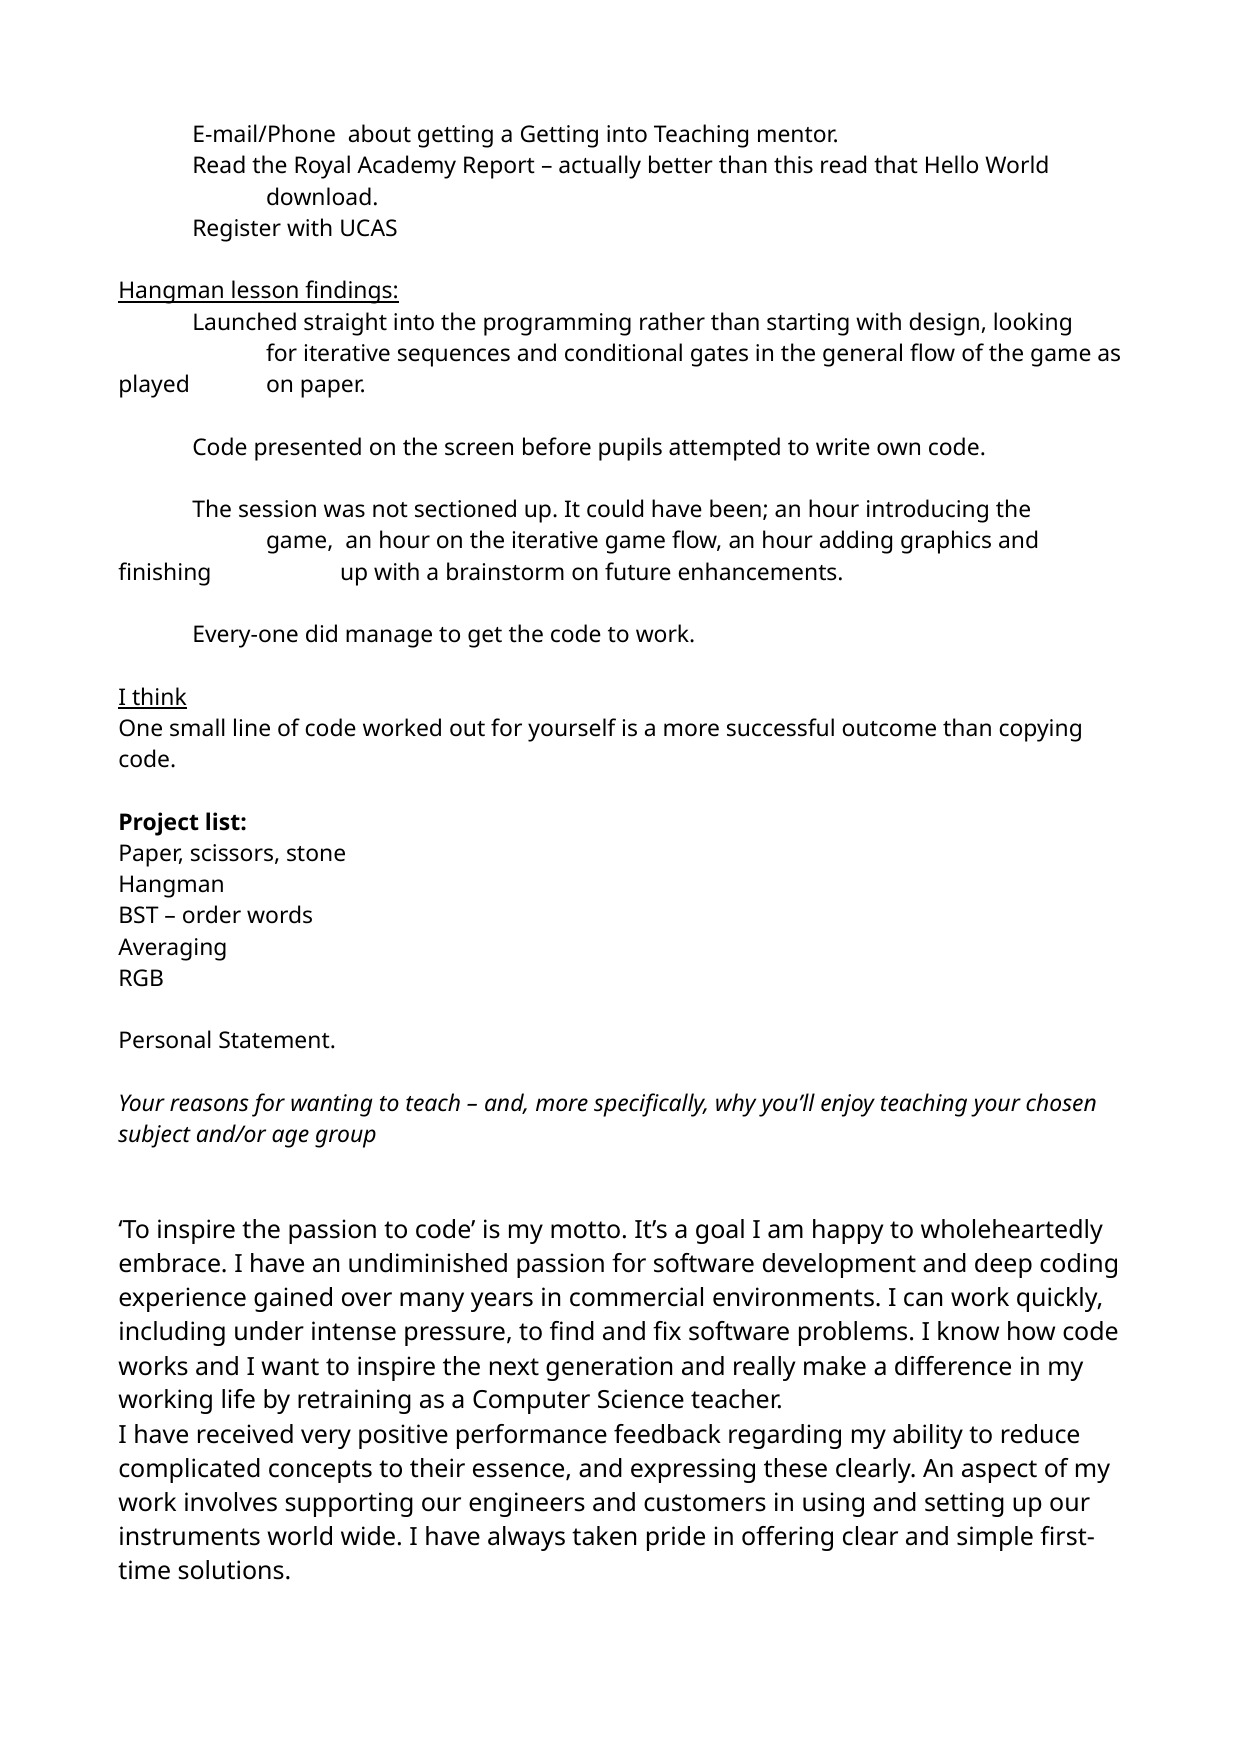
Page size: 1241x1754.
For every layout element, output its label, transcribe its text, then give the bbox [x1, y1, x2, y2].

text Code presented on the screen before pupils attempted to write own code. [118, 431, 1122, 462]
text Your reasons for wanting to teach – and, more specifically, why you’ll enjoy teaching your chosen subject and/or age group [118, 1087, 1122, 1149]
text Paper, scissors, stone [118, 837, 1122, 868]
text Project list: [118, 806, 1122, 837]
text I think [118, 681, 1122, 712]
text Hangman lesson findings: [118, 274, 1122, 306]
text Personal Statement. [118, 1024, 1122, 1056]
text E-mail/Phone about getting a Getting into Teaching mentor. [118, 118, 1122, 149]
text Read the Royal Academy Report – actually better than this read that Hello World download. [118, 149, 1122, 212]
text Averaging [118, 931, 1122, 962]
text ‘To inspire the passion to code’ is my motto. It’s a goal I am happy to wholeheartedly embrace. I have an undiminished passion for software development and deep coding experience gained over many years in commercial environments. I can work quickly, including under intense pressure, to find and fix software problems. I know how code works and I want to inspire the next generation and really make a difference in my working life by retraining as a Computer Science teacher. [118, 1212, 1122, 1416]
text RGB [118, 962, 1122, 993]
text Register with UCAS [118, 212, 1122, 243]
text I have received very positive performance feedback regarding my ability to reduce complicated concepts to their essence, and expressing these clearly. An aspect of my work involves supporting our engineers and customers in using and setting up our instruments world wide. I have always taken pride in offering clear and simple first-time solutions. [118, 1416, 1122, 1587]
text Hangman [118, 868, 1122, 899]
text Every-one did manage to get the code to work. [118, 618, 1122, 649]
text BST – order words [118, 899, 1122, 931]
text The session was not sectioned up. It could have been; an hour introducing the game, an hour on the iterative game flow, an hour adding graphics and finishing up with a brainstorm on future enhancements. [118, 493, 1122, 587]
text One small line of code worked out for yourself is a more successful outcome than copying code. [118, 712, 1122, 774]
text Launched straight into the programming rather than starting with design, looking for iterative sequences and conditional gates in the general flow of the game as played on paper. [118, 306, 1122, 399]
